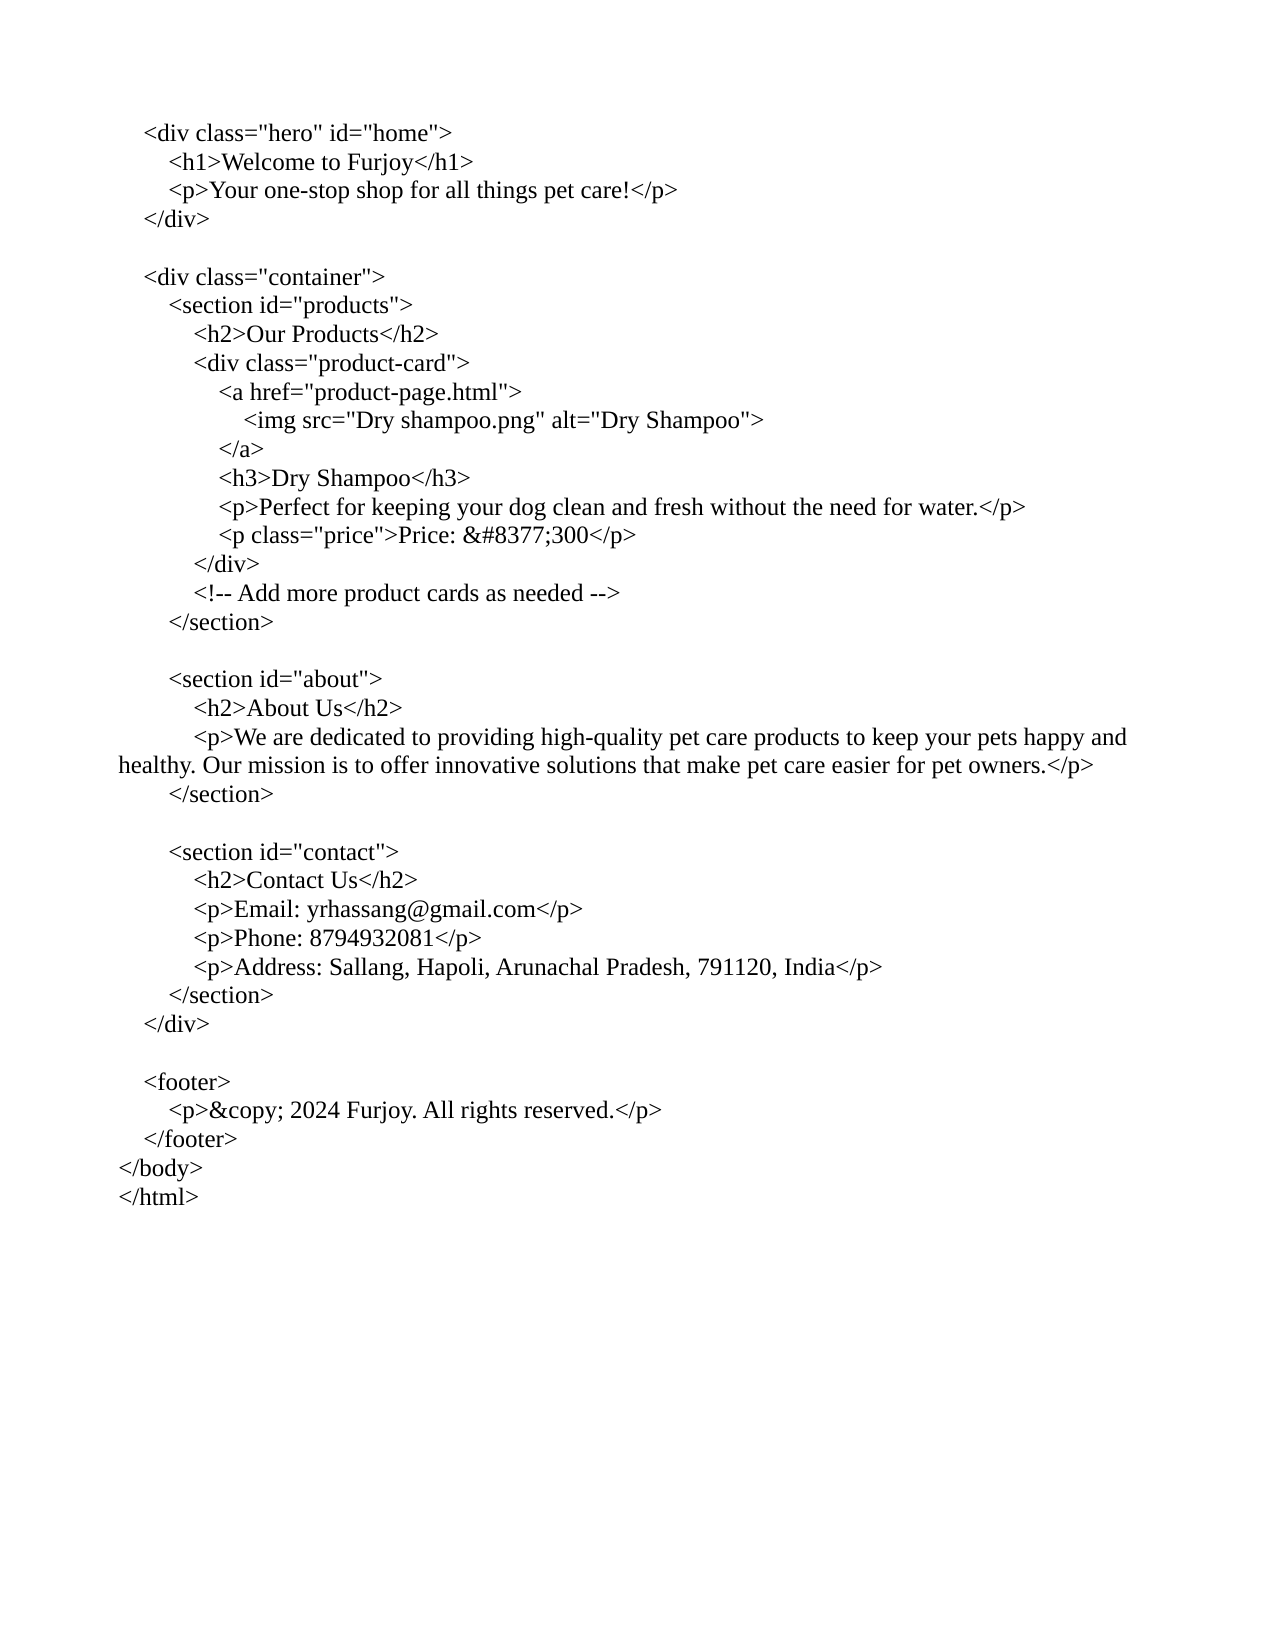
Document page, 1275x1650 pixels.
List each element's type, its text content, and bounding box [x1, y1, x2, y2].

text <h2>Our Products</h2> [118, 319, 1157, 348]
text </html> [118, 1182, 1157, 1211]
text <img src="Dry shampoo.png" alt="Dry Shampoo"> [118, 406, 1157, 434]
text <!-- Add more product cards as needed --> [118, 578, 1157, 607]
text <h3>Dry Shampoo</h3> [118, 463, 1157, 492]
text <p>Perfect for keeping your dog clean and fresh without the need for water.</p> [118, 492, 1157, 521]
text </footer> [118, 1124, 1157, 1153]
text <p class="price">Price: &#8377;300</p> [118, 521, 1157, 549]
text </a> [118, 434, 1157, 463]
text </section> [118, 607, 1157, 636]
text <section id="about"> [118, 664, 1157, 693]
text <p>Email: yrhassang@gmail.com</p> [118, 894, 1157, 923]
text <p>We are dedicated to providing high-quality pet care products to keep your pets happy and healthy. Our mission is to offer innovative solutions that make pet care easier for pet owners.</p> [118, 722, 1157, 779]
text </section> [118, 779, 1157, 808]
text <p>Your one-stop shop for all things pet care!</p> [118, 176, 1157, 204]
text <div class="container"> [118, 262, 1157, 291]
text <a href="product-page.html"> [118, 377, 1157, 406]
text <div class="product-card"> [118, 348, 1157, 377]
text <div class="hero" id="home"> [118, 118, 1157, 147]
text <p>&copy; 2024 Furjoy. All rights reserved.</p> [118, 1096, 1157, 1124]
text <h2>Contact Us</h2> [118, 866, 1157, 894]
text <section id="contact"> [118, 837, 1157, 866]
text </div> [118, 549, 1157, 578]
text </div> [118, 1009, 1157, 1038]
text <footer> [118, 1067, 1157, 1096]
text <h2>About Us</h2> [118, 693, 1157, 722]
text <h1>Welcome to Furjoy</h1> [118, 147, 1157, 176]
text <section id="products"> [118, 291, 1157, 319]
text <p>Phone: 8794932081</p> [118, 923, 1157, 952]
text </div> [118, 204, 1157, 233]
text <p>Address: Sallang, Hapoli, Arunachal Pradesh, 791120, India</p> [118, 952, 1157, 981]
text </body> [118, 1153, 1157, 1182]
text </section> [118, 981, 1157, 1009]
